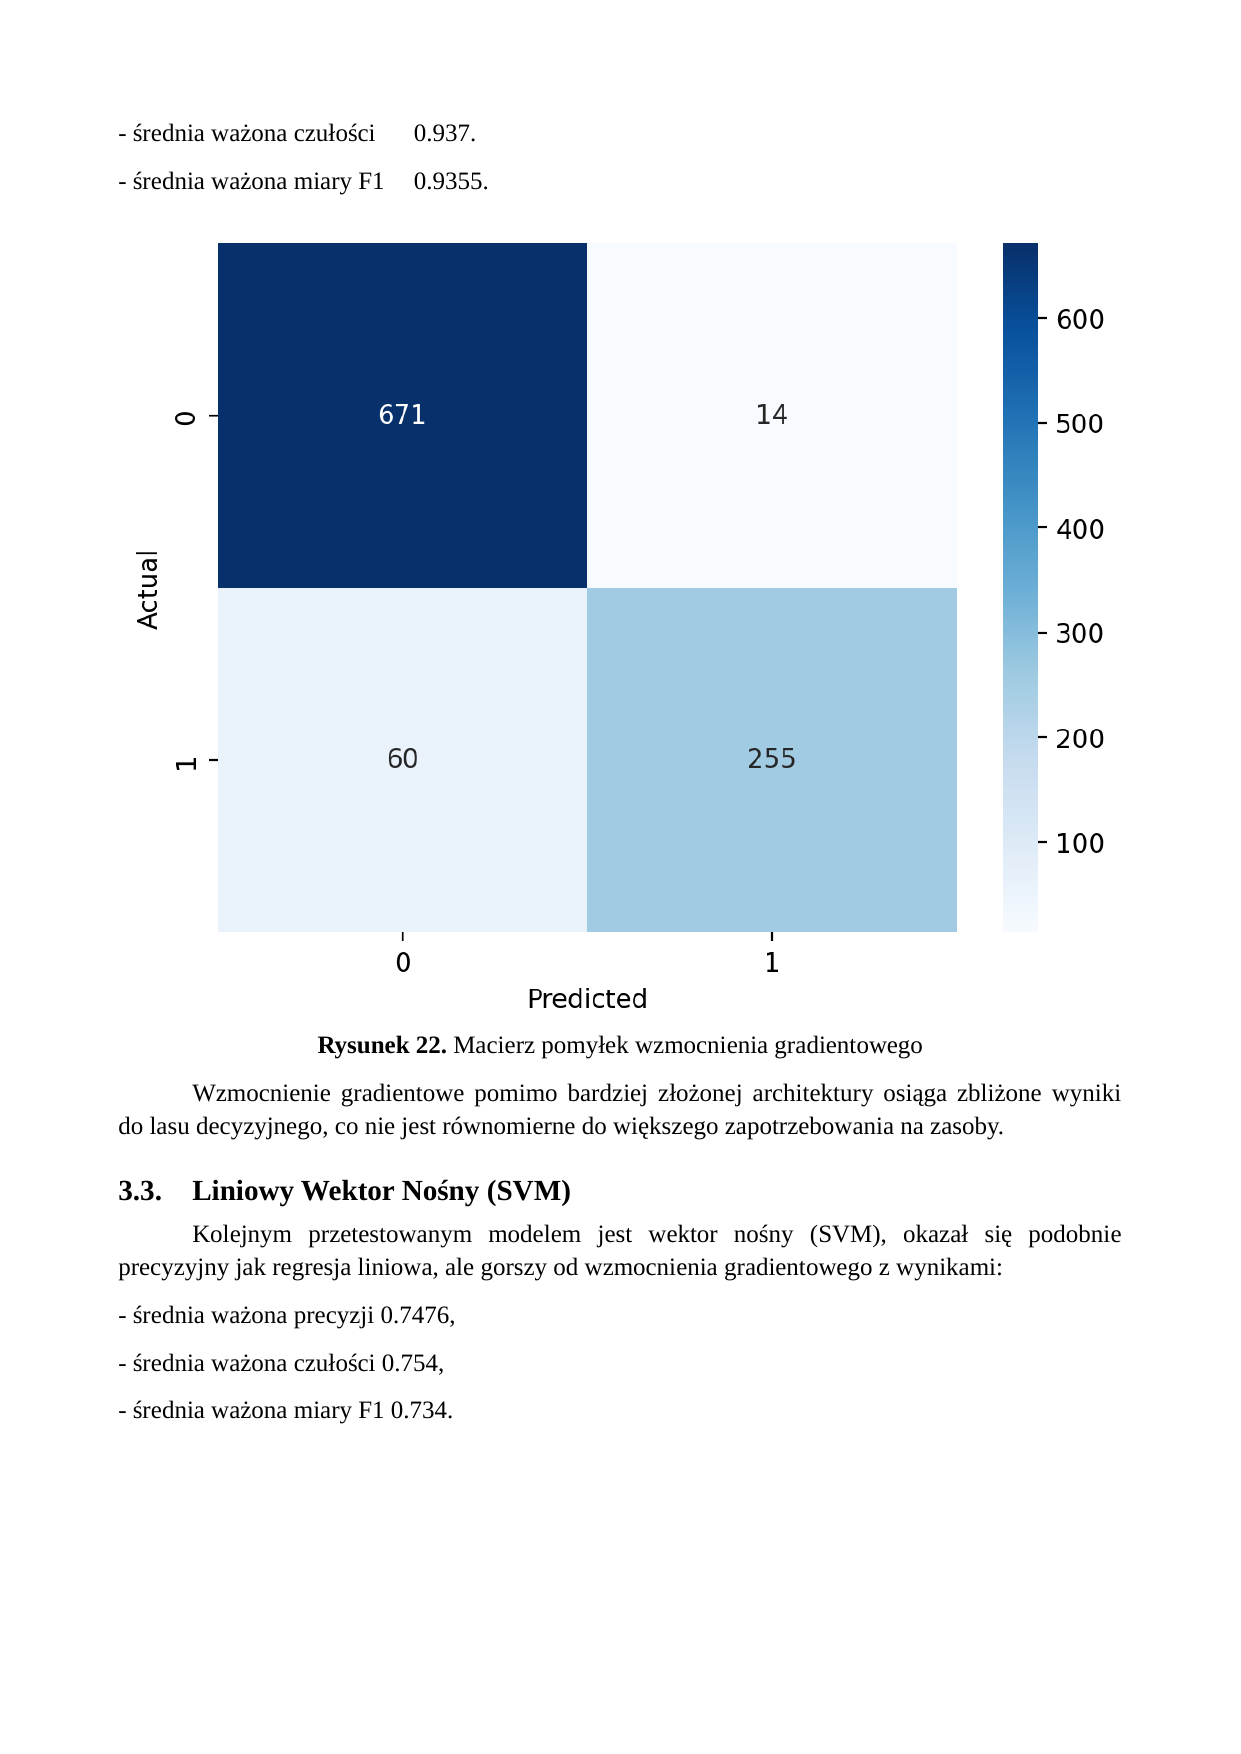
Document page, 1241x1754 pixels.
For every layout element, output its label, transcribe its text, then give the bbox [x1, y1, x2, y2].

text Kolejnym przetestowanym modelem jest wektor nośny (SVM), okazał się podobnie precyzyjny jak regresja liniowa, ale gorszy od wzmocnienia gradientowego z wynikami: [118, 1219, 1122, 1281]
text Rysunek 22. Macierz pomyłek wzmocnienia gradientowego [118, 1031, 1122, 1059]
text Wzmocnienie gradientowe pomimo bardziej złożonej architektury osiąga zbliżone wyniki do lasu decyzyjnego, co nie jest równomierne do większego zapotrzebowania na zasoby. [118, 1078, 1122, 1140]
text - średnia ważona czułości 0.754, [118, 1348, 1122, 1376]
picture [118, 225, 1123, 1031]
text - średnia ważona miary F1 0.734. [118, 1395, 1122, 1424]
text - średnia ważona miary F1 0.9355. [118, 166, 1122, 194]
subtitle Liniowy wektor nośny (SVM) [118, 1173, 1122, 1207]
text - średnia ważona precyzji 0.7476, [118, 1300, 1122, 1329]
text - średnia ważona czułości 0.937. [118, 118, 1122, 147]
